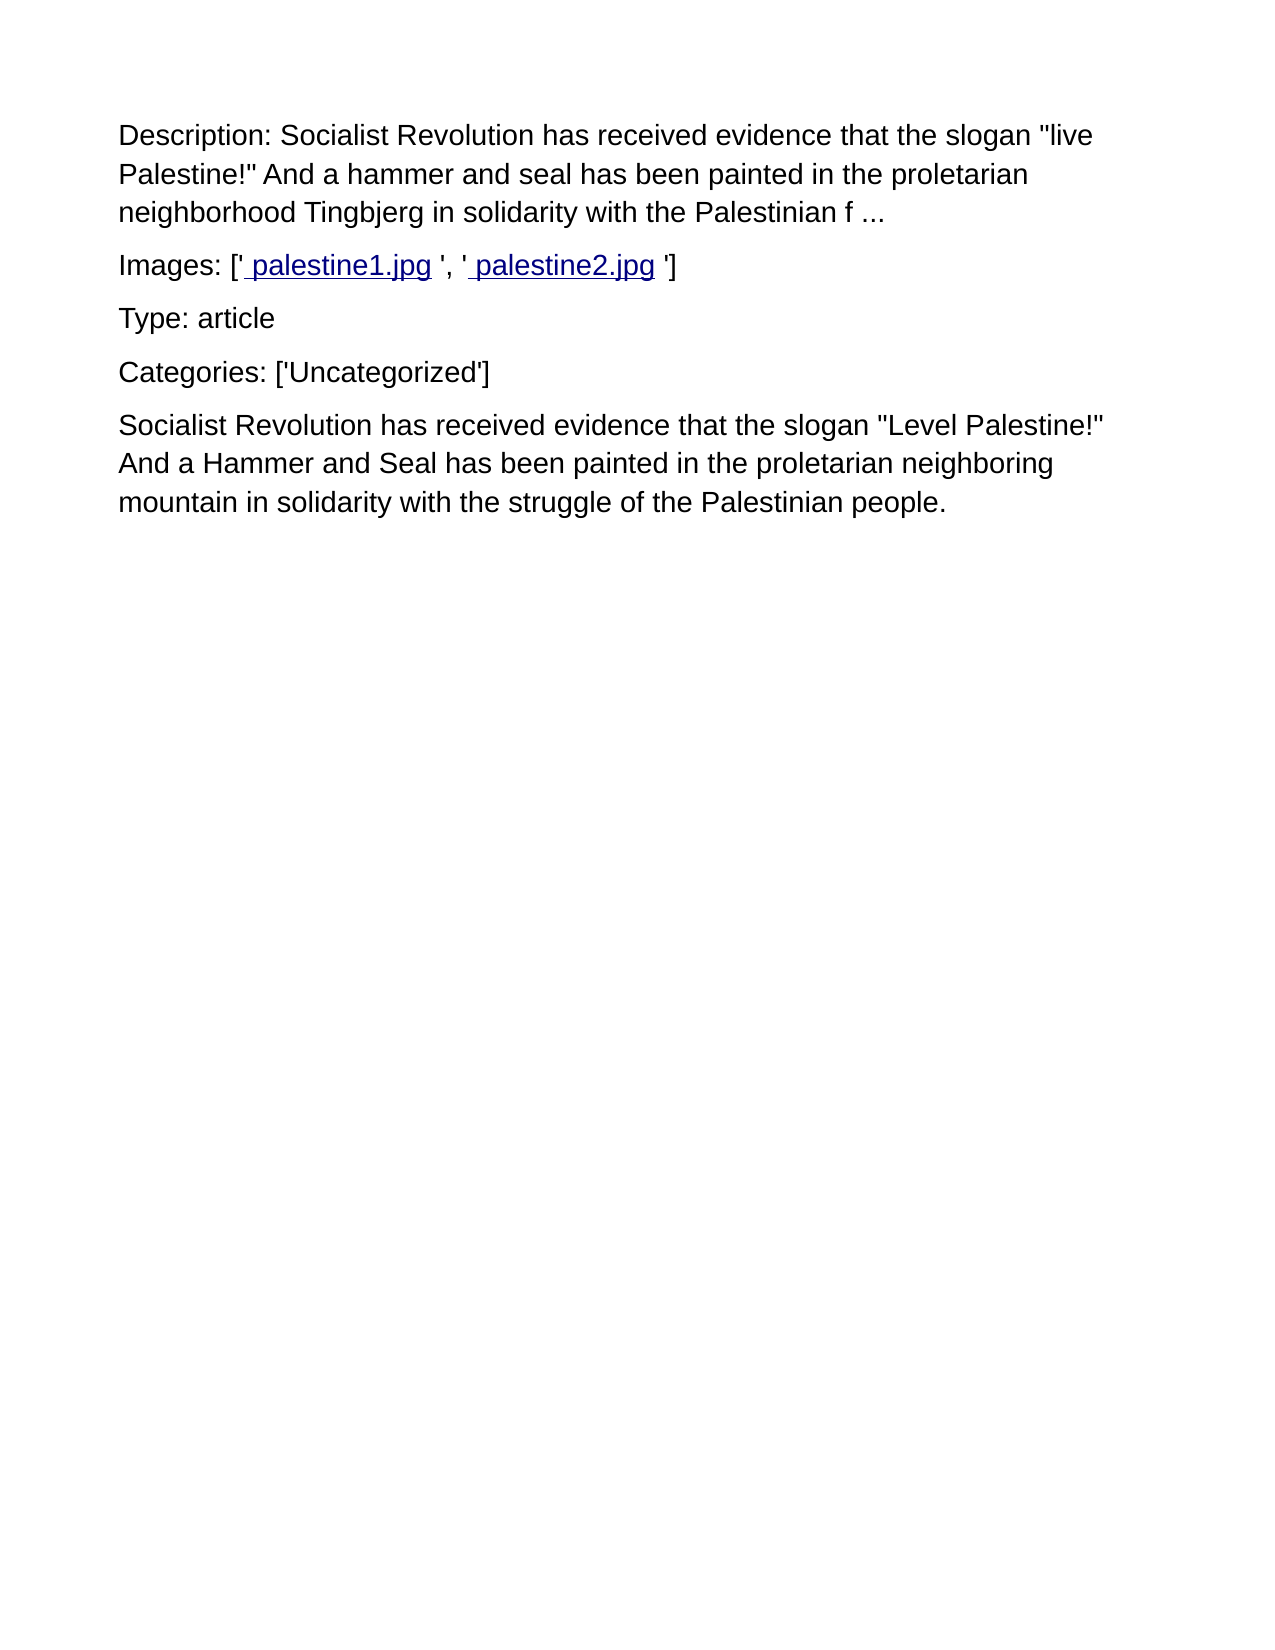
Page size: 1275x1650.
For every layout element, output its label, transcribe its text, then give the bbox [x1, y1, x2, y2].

text Socialist Revolution has received evidence that the slogan "Level Palestine!" And a Hammer and Seal has been painted in the proletarian neighboring mountain in solidarity with the struggle of the Palestinian people. [118, 408, 1157, 518]
text Description: Socialist Revolution has received evidence that the slogan "live Palestine!" And a hammer and seal has been painted in the proletarian neighborhood Tingbjerg in solidarity with the Palestinian f ... [118, 118, 1157, 229]
text Images: [' palestine1.jpg ', ' palestine2.jpg '] [118, 248, 1157, 282]
text Type: article [118, 301, 1157, 335]
text Categories: ['Uncategorized'] [118, 354, 1157, 388]
